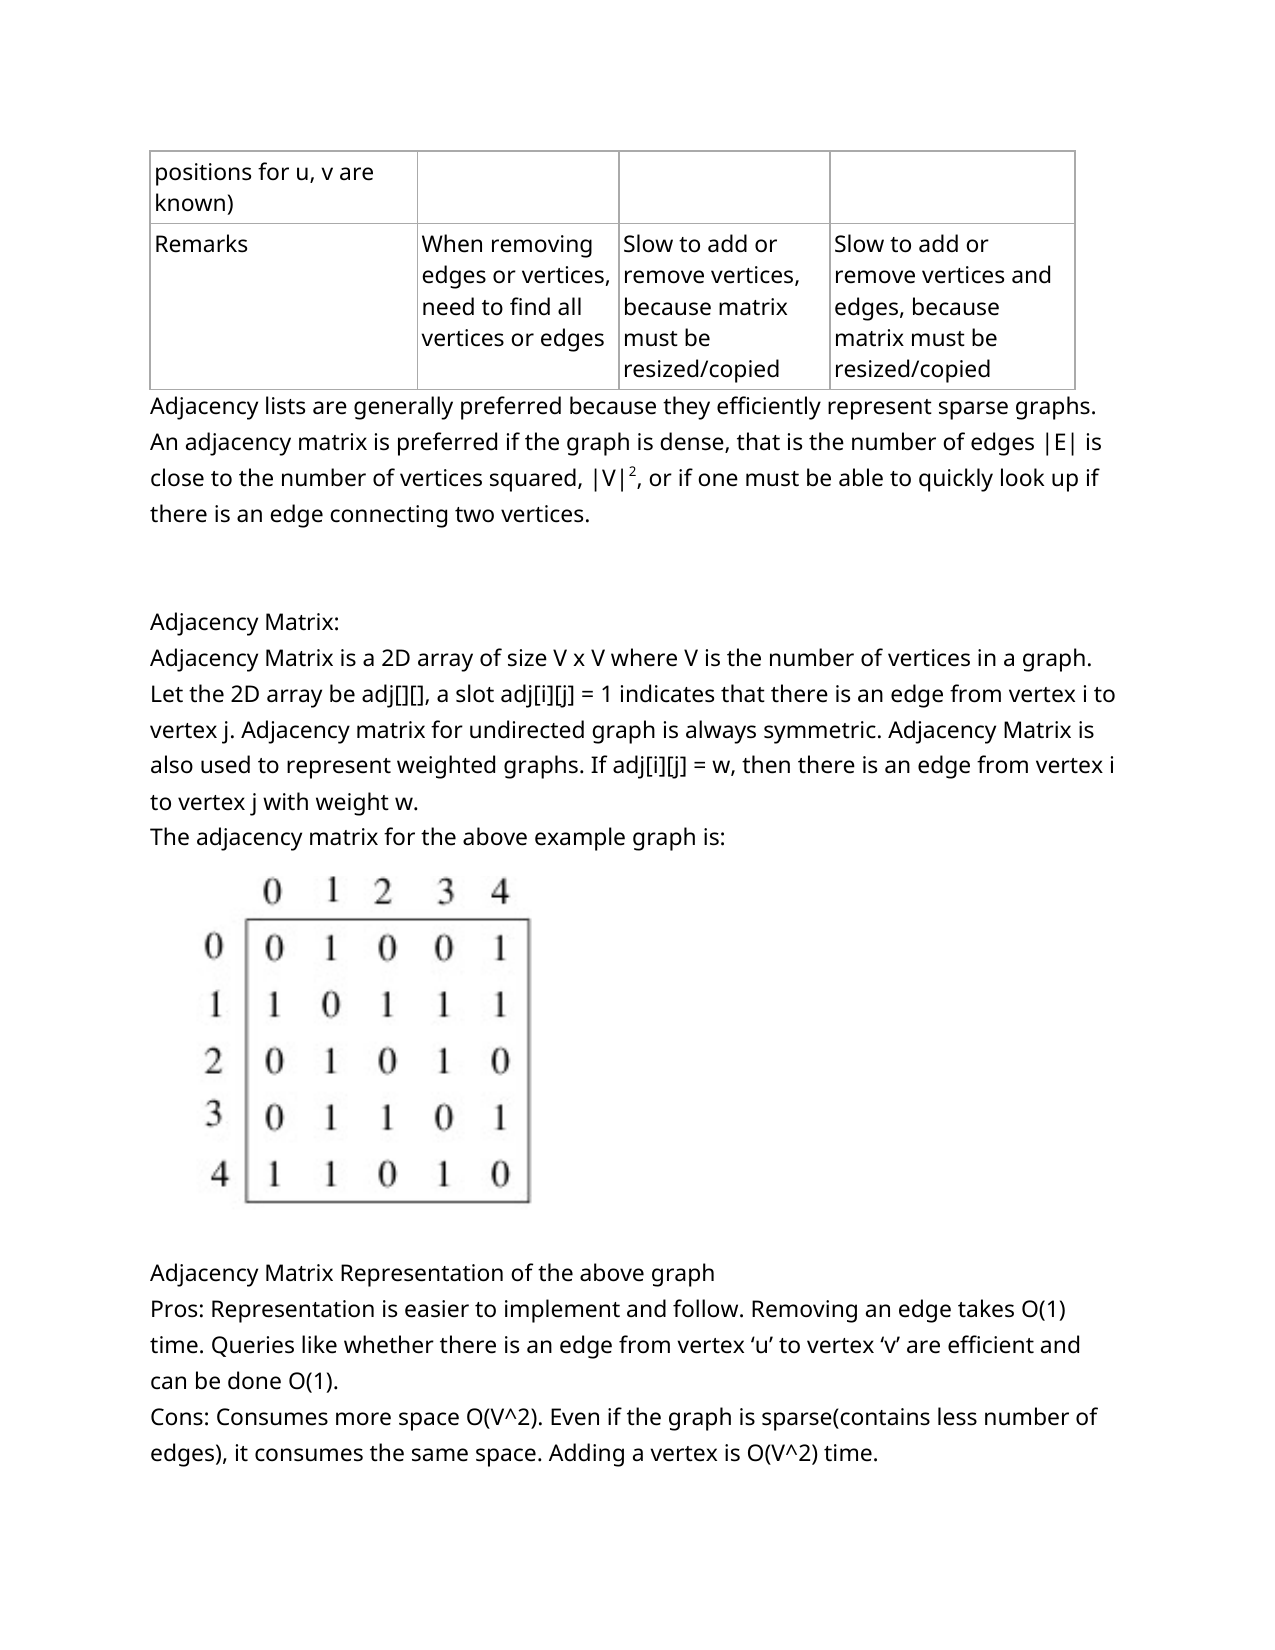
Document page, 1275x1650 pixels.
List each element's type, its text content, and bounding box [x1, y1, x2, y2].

text The adjacency matrix for the above example graph is: [150, 821, 1125, 853]
table_cell [418, 152, 618, 222]
table_cell Slow to add or remove vertices and edges, because matrix must be resized/copied [831, 224, 1074, 388]
table_cell [831, 152, 1074, 222]
table_cell Remarks [151, 224, 417, 388]
text Pros: Representation is easier to implement and follow. Removing an edge takes O(1) time. Queries like whether there is an edge from vertex ‘u’ to vertex ‘v’ are efficient and can be done O(1). [150, 1293, 1125, 1396]
picture [168, 876, 534, 1235]
text Adjacency Matrix Representation of the above graph [150, 1257, 1125, 1288]
text Adjacency Matrix: [150, 606, 1125, 637]
text Adjacency lists are generally preferred because they efficiently represent sparse graphs. An adjacency matrix is preferred if the graph is dense, that is the number of edges |E| is close to the number of vertices squared, |V|2, or if one must be able to quickly look up if there is an edge connecting two vertices. [150, 390, 1125, 529]
text Adjacency Matrix is a 2D array of size V x V where V is the number of vertices in a graph. Let the 2D array be adj[][], a slot adj[i][j] = 1 indicates that there is an edge from vertex i to vertex j. Adjacency matrix for undirected graph is always symmetric. Adjacency Matrix is also used to represent weighted graphs. If adj[i][j] = w, then there is an edge from vertex i to vertex j with weight w. [150, 642, 1125, 817]
text Cons: Consumes more space O(V^2). Even if the graph is sparse(contains less number of edges), it consumes the same space. Adding a vertex is O(V^2) time. [150, 1401, 1125, 1468]
table_cell Slow to add or remove vertices, because matrix must be resized/copied [620, 224, 829, 388]
table_cell [620, 152, 829, 222]
table_cell positions for u, v are known) [151, 152, 417, 222]
table_cell When removing edges or vertices, need to find all vertices or edges [418, 224, 618, 388]
